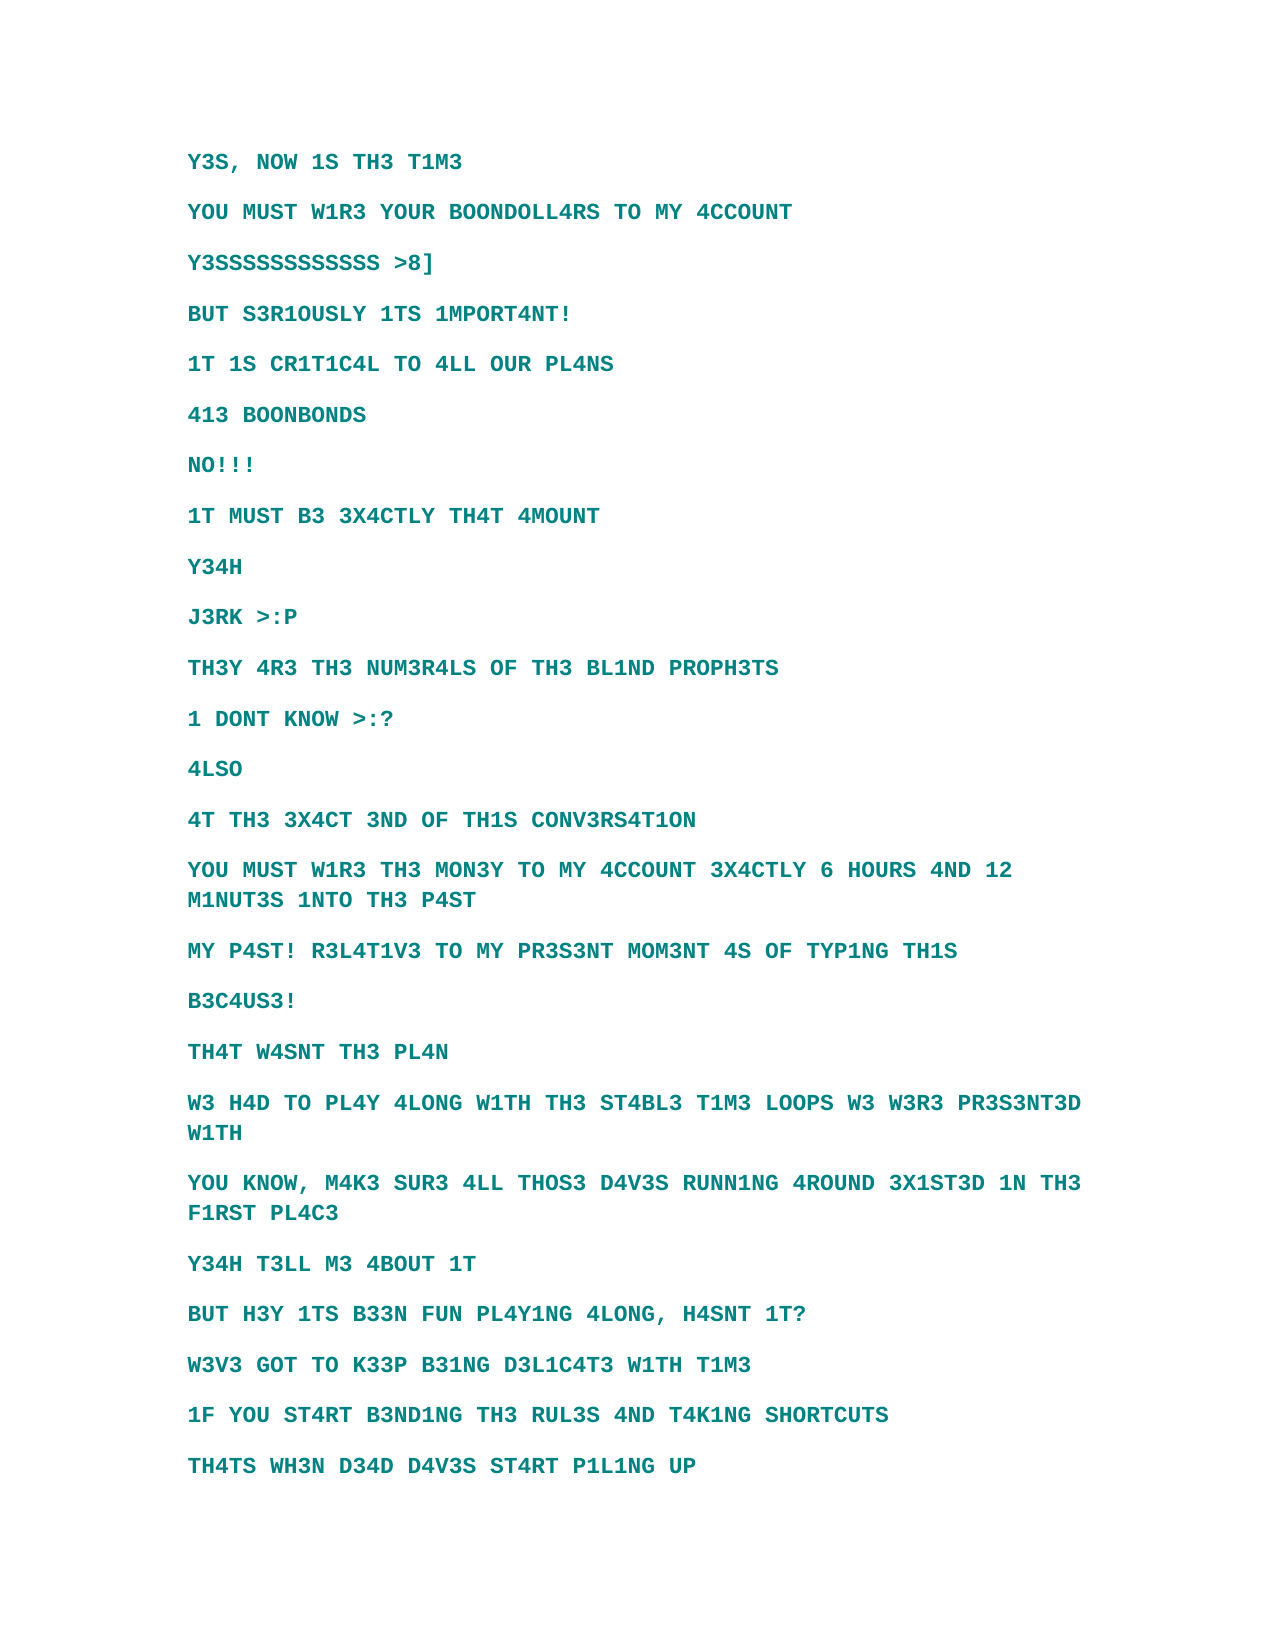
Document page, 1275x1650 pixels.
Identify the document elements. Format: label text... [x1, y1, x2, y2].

text YOU MUST W1R3 TH3 MON3Y TO MY 4CCOUNT 3X4CTLY 6 HOURS 4ND 12 M1NUT3S 1NTO TH3 P4ST [187, 859, 1087, 914]
text YOU KNOW, M4K3 SUR3 4LL THOS3 D4V3S RUNN1NG 4ROUND 3X1ST3D 1N TH3 F1RST PL4C3 [187, 1171, 1087, 1227]
text TH4TS WH3N D34D D4V3S ST4RT P1L1NG UP [187, 1454, 1087, 1480]
text 4T TH3 3X4CT 3ND OF TH1S CONV3RS4T1ON [187, 808, 1087, 834]
text Y3SSSSSSSSSSSS >8] [187, 251, 1087, 277]
text Y3S, NOW 1S TH3 T1M3 [187, 150, 1087, 176]
text Y34H [187, 555, 1087, 581]
text TH3Y 4R3 TH3 NUM3R4LS OF TH3 BL1ND PROPH3TS [187, 656, 1087, 682]
text 413 BOONBONDS [187, 403, 1087, 429]
text W3V3 GOT TO K33P B31NG D3L1C4T3 W1TH T1M3 [187, 1353, 1087, 1379]
text 1T MUST B3 3X4CTLY TH4T 4MOUNT [187, 504, 1087, 530]
text YOU MUST W1R3 YOUR BOONDOLL4RS TO MY 4CCOUNT [187, 201, 1087, 227]
text 4LSO [187, 757, 1087, 783]
text BUT H3Y 1TS B33N FUN PL4Y1NG 4LONG, H4SNT 1T? [187, 1302, 1087, 1328]
text B3C4US3! [187, 990, 1087, 1016]
text 1 DONT KNOW >:? [187, 707, 1087, 733]
text MY P4ST! R3L4T1V3 TO MY PR3S3NT MOM3NT 4S OF TYP1NG TH1S [187, 939, 1087, 965]
text 1T 1S CR1T1C4L TO 4LL OUR PL4NS [187, 352, 1087, 378]
text Y34H T3LL M3 4BOUT 1T [187, 1252, 1087, 1278]
text J3RK >:P [187, 606, 1087, 632]
text BUT S3R1OUSLY 1TS 1MPORT4NT! [187, 302, 1087, 328]
text 1F YOU ST4RT B3ND1NG TH3 RUL3S 4ND T4K1NG SHORTCUTS [187, 1404, 1087, 1430]
text NO!!! [187, 454, 1087, 480]
text W3 H4D TO PL4Y 4LONG W1TH TH3 ST4BL3 T1M3 LOOPS W3 W3R3 PR3S3NT3D W1TH [187, 1091, 1087, 1147]
text TH4T W4SNT TH3 PL4N [187, 1040, 1087, 1066]
